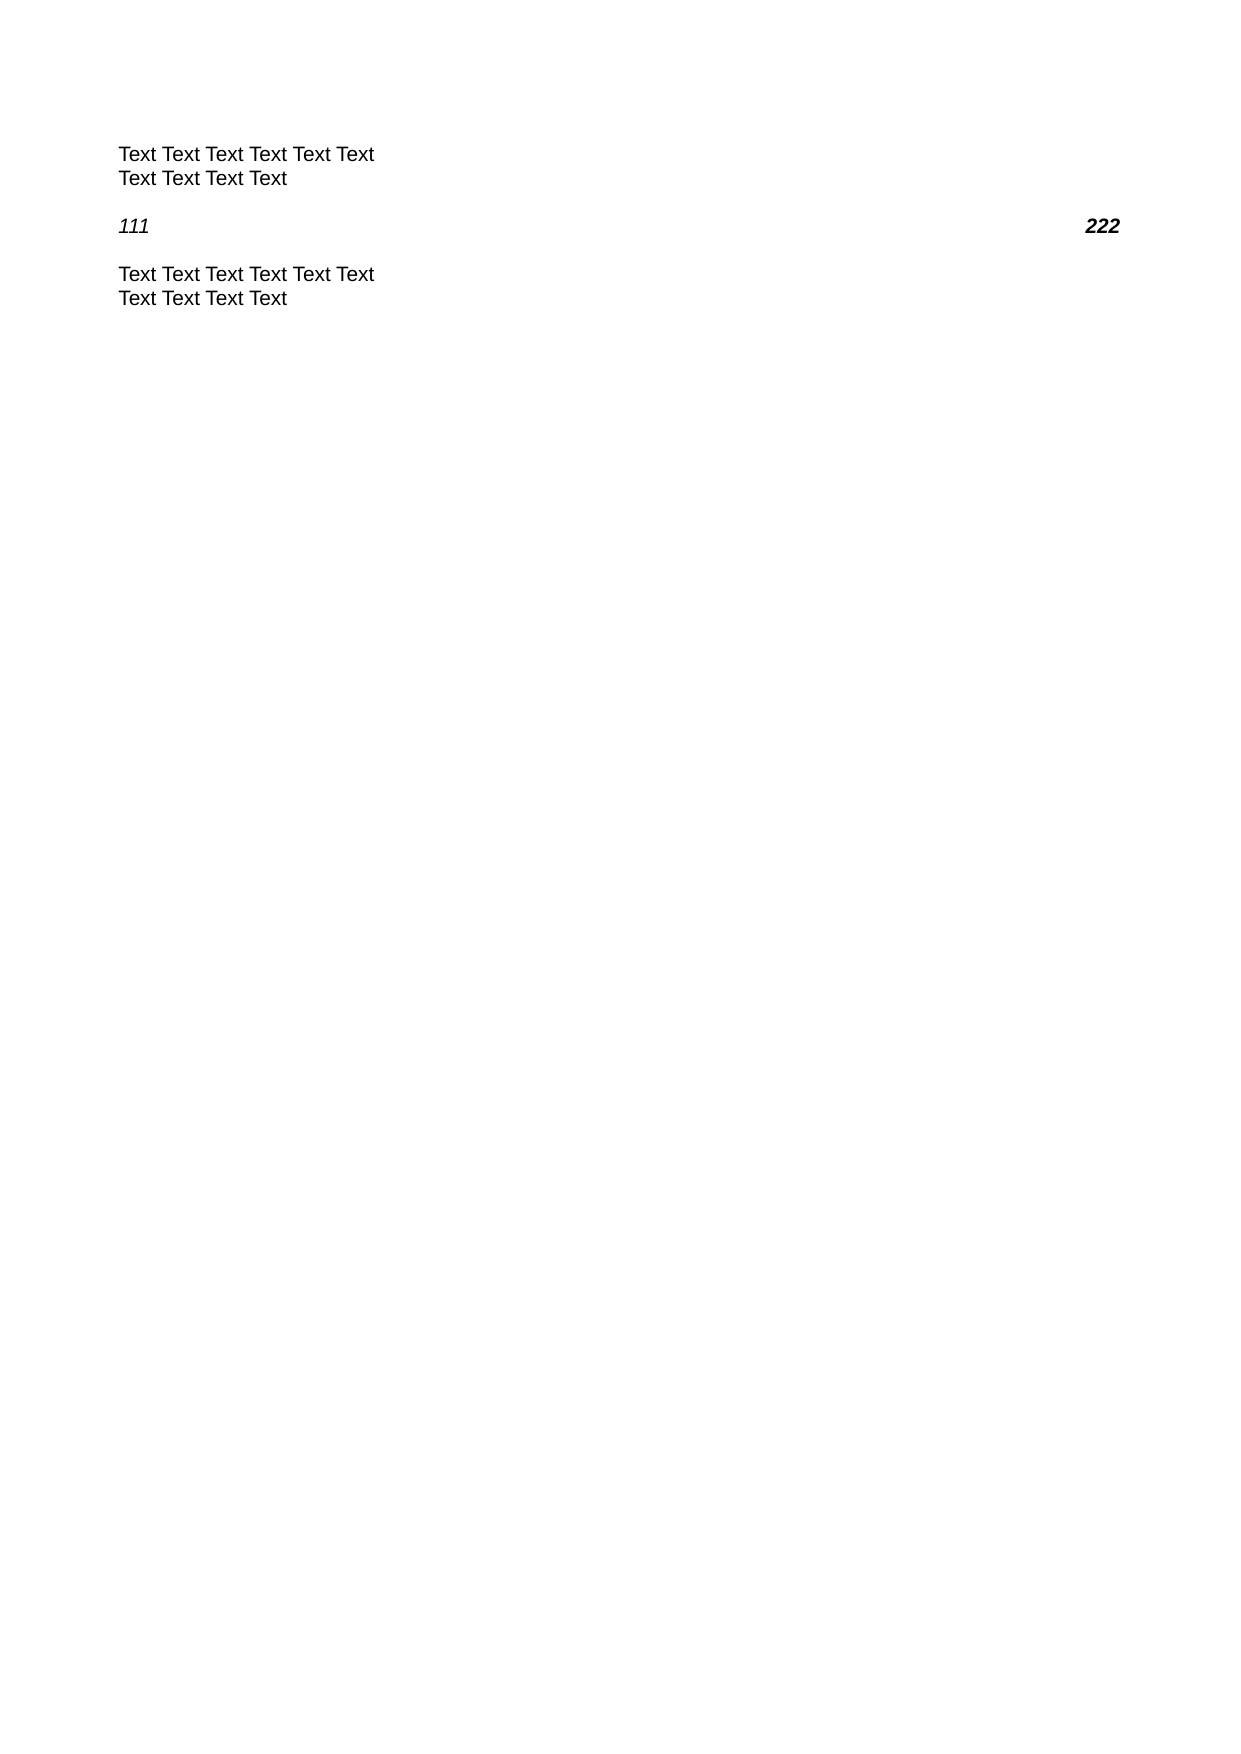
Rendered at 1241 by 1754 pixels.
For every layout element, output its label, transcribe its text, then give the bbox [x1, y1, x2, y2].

table_header 222 [830, 214, 1122, 238]
text Text Text Text Text [118, 166, 1122, 190]
text Text Text Text Text [118, 286, 1122, 310]
text Text Text Text Text Text Text [118, 142, 1122, 166]
table_header 111 [118, 214, 830, 238]
text Text Text Text Text Text Text [118, 262, 1122, 286]
